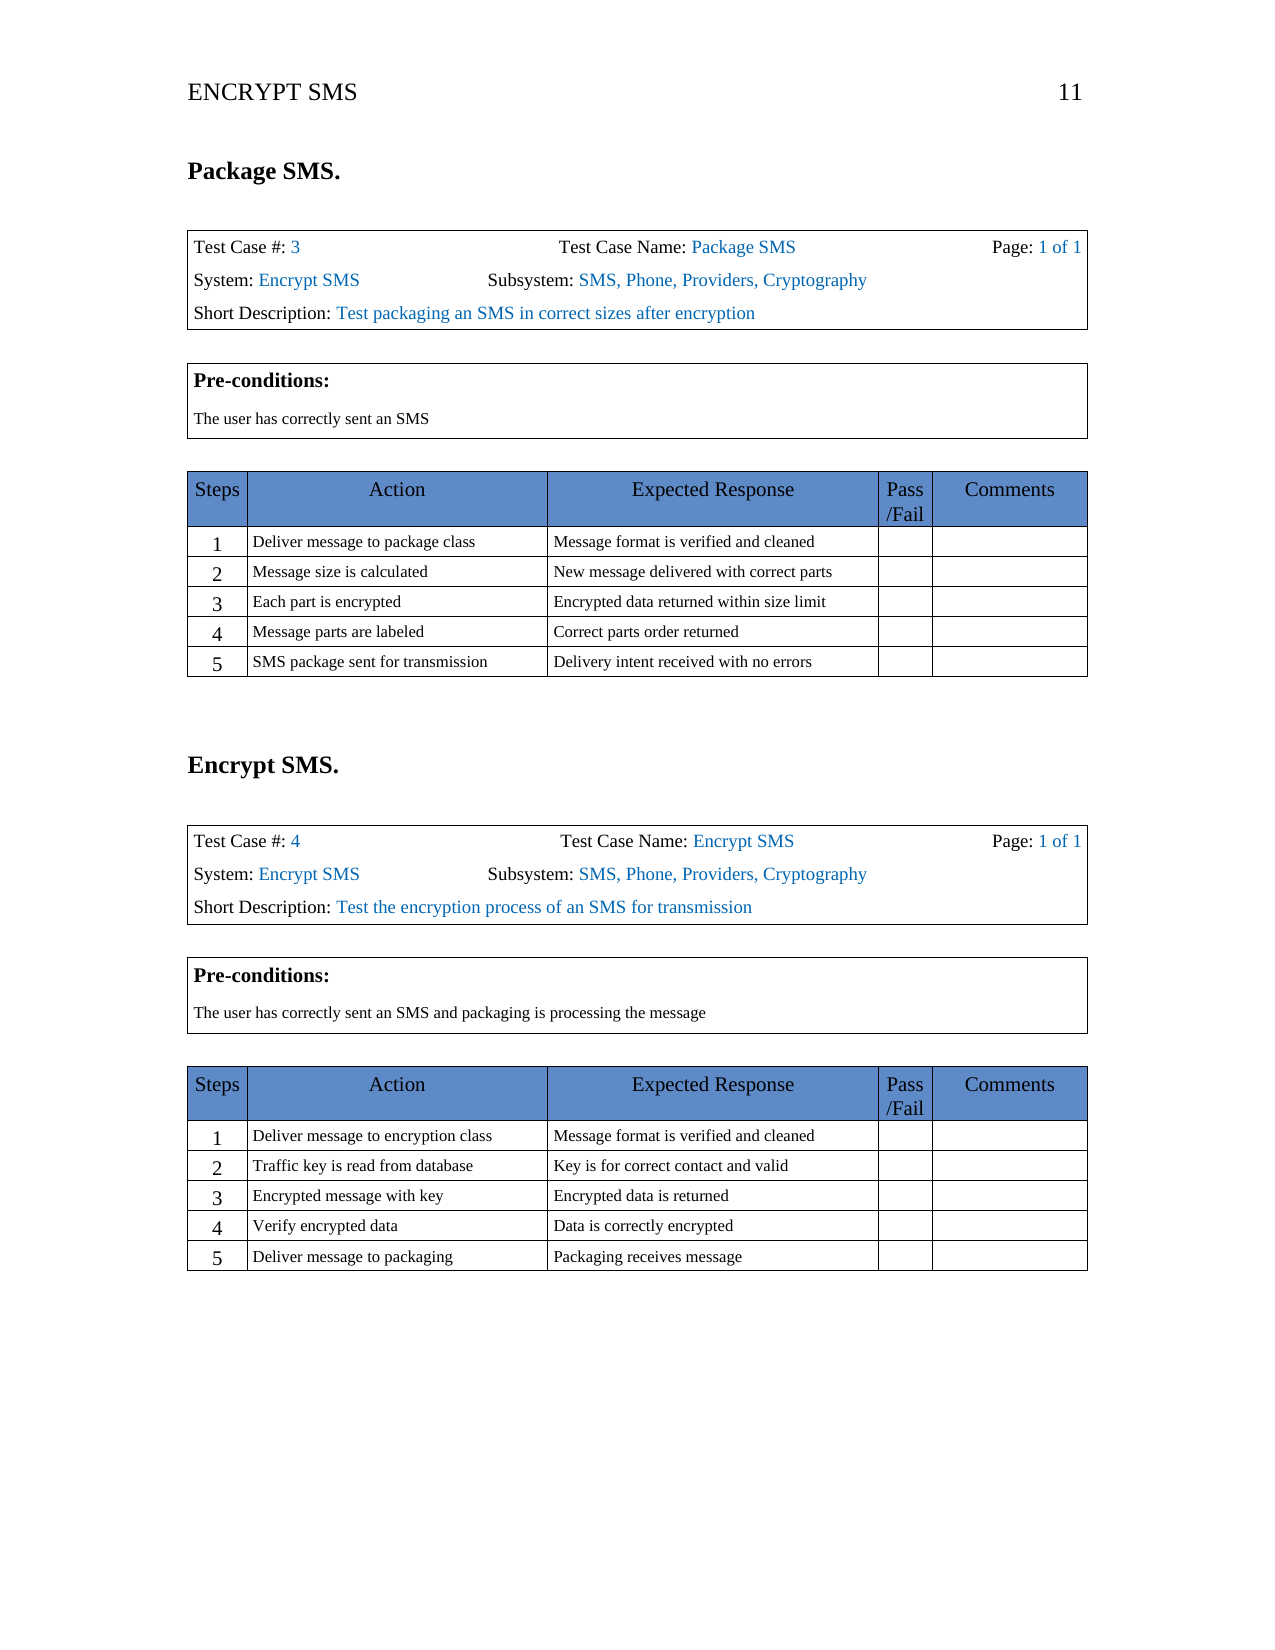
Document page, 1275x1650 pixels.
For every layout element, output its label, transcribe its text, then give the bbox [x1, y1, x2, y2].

table_cell [933, 587, 1087, 616]
table_cell Message parts are labeled [248, 617, 547, 646]
table_cell [879, 1241, 932, 1270]
subtitle Package SMS. [187, 156, 1087, 185]
table_cell [879, 647, 932, 676]
table_cell [879, 1151, 932, 1180]
table_header Action [248, 1067, 547, 1120]
table_cell [879, 557, 932, 586]
table_cell 1 [188, 1121, 247, 1150]
table_cell Subsystem: SMS, Phone, Providers, Cryptography [394, 263, 961, 296]
table_cell 3 [188, 587, 247, 616]
table_cell [961, 858, 1087, 891]
table_cell 3 [188, 1181, 247, 1210]
table_cell [933, 527, 1087, 556]
table_cell Deliver message to encryption class [248, 1121, 547, 1150]
subtitle Encrypt SMS. [187, 750, 1087, 779]
table_cell [933, 1151, 1087, 1180]
table_cell [879, 1181, 932, 1210]
table_header Comments [933, 1067, 1087, 1120]
table_cell Verify encrypted data [248, 1211, 547, 1240]
table_cell Short Description: Test packaging an SMS in correct sizes after encryption [188, 296, 1087, 329]
table_cell [879, 1121, 932, 1150]
table_header Pre-conditions: [188, 958, 1087, 997]
table_cell Deliver message to package class [248, 527, 547, 556]
table_cell Traffic key is read from database [248, 1151, 547, 1180]
table_header Test Case #: 3 [188, 231, 394, 263]
table_cell Key is for correct contact and valid [548, 1151, 878, 1180]
table_cell The user has correctly sent an SMS [188, 403, 1087, 438]
table_cell Message size is calculated [248, 557, 547, 586]
table_cell 5 [188, 1241, 247, 1270]
table_header Pass/Fail [879, 1067, 932, 1120]
table_cell [933, 1181, 1087, 1210]
table_cell [933, 557, 1087, 586]
table_cell Message format is verified and cleaned [548, 527, 878, 556]
table_cell 4 [188, 1211, 247, 1240]
table_cell [879, 617, 932, 646]
table_header Expected Response [548, 1067, 878, 1120]
table_cell 5 [188, 647, 247, 676]
table_header Page: 1 of 1 [961, 826, 1087, 858]
table_cell Encrypted data returned within size limit [548, 587, 878, 616]
table_cell The user has correctly sent an SMS and packaging is processing the message [188, 997, 1087, 1033]
table_cell SMS package sent for transmission [248, 647, 547, 676]
table_cell [879, 1211, 932, 1240]
table_header Page: 1 of 1 [961, 231, 1087, 263]
table_cell [933, 617, 1087, 646]
table_cell [879, 527, 932, 556]
table_cell Packaging receives message [548, 1241, 878, 1270]
table_header Steps [188, 472, 247, 526]
table_header Steps [188, 1067, 247, 1120]
table_cell Each part is encrypted [248, 587, 547, 616]
table_cell Data is correctly encrypted [548, 1211, 878, 1240]
table_cell 2 [188, 557, 247, 586]
table_cell [961, 263, 1087, 296]
table_cell System: Encrypt SMS [188, 263, 394, 296]
table_cell Correct parts order returned [548, 617, 878, 646]
table_cell New message delivered with correct parts [548, 557, 878, 586]
table_cell Message format is verified and cleaned [548, 1121, 878, 1150]
table_cell 4 [188, 617, 247, 646]
table_cell [933, 1121, 1087, 1150]
table_cell Encrypted data is returned [548, 1181, 878, 1210]
table_cell [933, 1241, 1087, 1270]
table_cell [879, 587, 932, 616]
table_header Action [248, 472, 547, 526]
table_cell [933, 1211, 1087, 1240]
table_cell 1 [188, 527, 247, 556]
table_header Test Case Name: Encrypt SMS [394, 826, 961, 858]
table_header Pre-conditions: [188, 364, 1087, 403]
table_cell [933, 647, 1087, 676]
table_cell Short Description: Test the encryption process of an SMS for transmission [188, 891, 1087, 924]
table_header Expected Response [548, 472, 878, 526]
table_cell Subsystem: SMS, Phone, Providers, Cryptography [394, 858, 961, 891]
table_header Pass/Fail [879, 472, 932, 526]
table_header Comments [933, 472, 1087, 526]
table_header Test Case #: 4 [188, 826, 394, 858]
table_cell Encrypted message with key [248, 1181, 547, 1210]
table_cell Deliver message to packaging [248, 1241, 547, 1270]
table_cell System: Encrypt SMS [188, 858, 394, 891]
table_cell 2 [188, 1151, 247, 1180]
table_header Test Case Name: Package SMS [394, 231, 961, 263]
table_cell Delivery intent received with no errors [548, 647, 878, 676]
